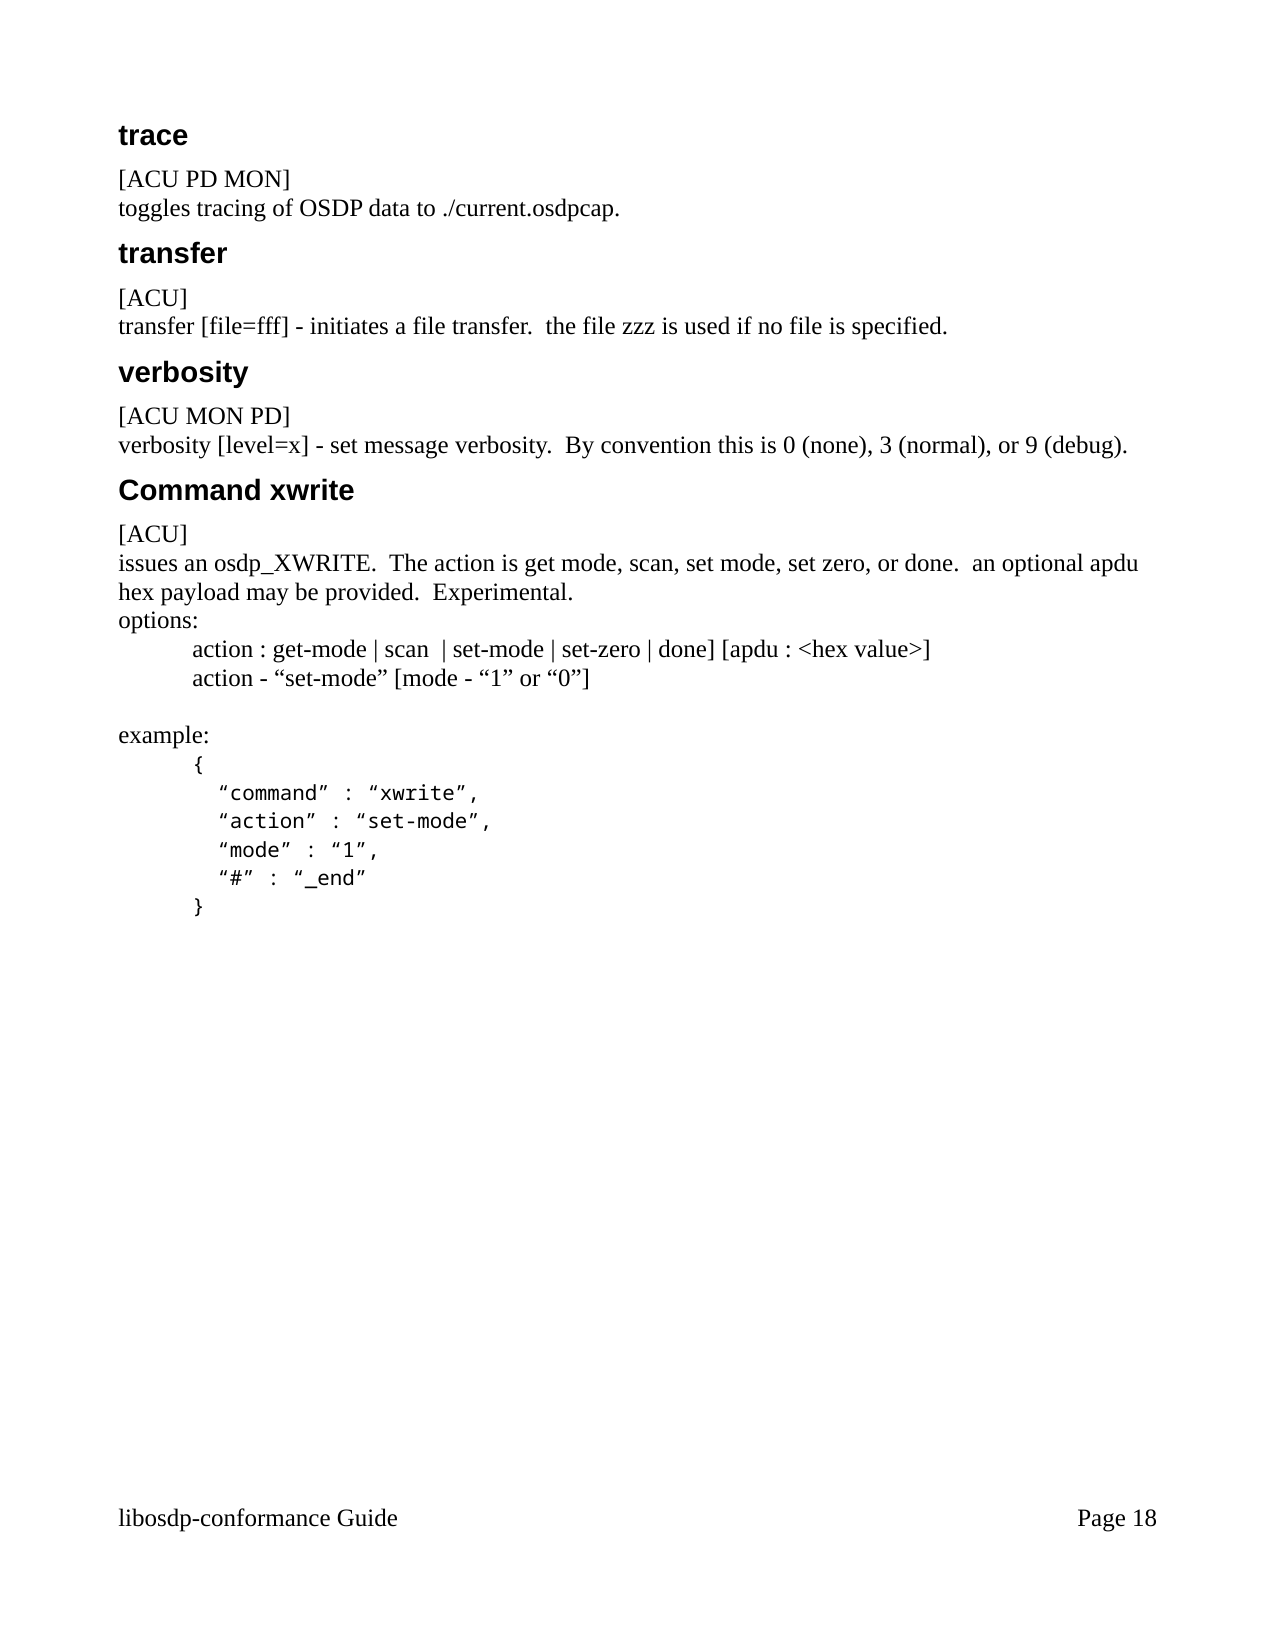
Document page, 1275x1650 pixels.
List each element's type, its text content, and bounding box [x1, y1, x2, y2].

text transfer [file=fff] - initiates a file transfer. the file zzz is used if no file is specified. [118, 311, 1157, 340]
text options: [118, 606, 1157, 634]
text verbosity [level=x] - set message verbosity. By convention this is 0 (none), 3 (normal), or 9 (debug). [118, 430, 1157, 458]
text [ACU] [118, 519, 1157, 548]
text issues an osdp_XWRITE. The action is get mode, scan, set mode, set zero, or done. an optional apdu hex payload may be provided. Experimental. [118, 548, 1157, 606]
text action - “set-mode” [mode - “1” or “0”] [118, 663, 1157, 692]
subtitle verbosity [118, 355, 1157, 388]
text action : get-mode | scan | set-mode | set-zero | done] [apdu : <hex value>] [118, 634, 1157, 663]
text [ACU MON PD] [118, 401, 1157, 430]
text “#” : “_end” [118, 863, 1157, 892]
text [ACU] [118, 283, 1157, 311]
text [ACU PD MON] [118, 164, 1157, 193]
text “command” : “xwrite”, [118, 778, 1157, 806]
text “mode” : “1”, [118, 835, 1157, 863]
text { [118, 749, 1157, 778]
subtitle Command xwrite [118, 473, 1157, 507]
text toggles tracing of OSDP data to ./current.osdpcap. [118, 193, 1157, 222]
text “action” : “set-mode”, [118, 806, 1157, 835]
subtitle transfer [118, 236, 1157, 270]
text } [118, 892, 1157, 920]
text example: [118, 721, 1157, 749]
subtitle trace [118, 118, 1157, 152]
